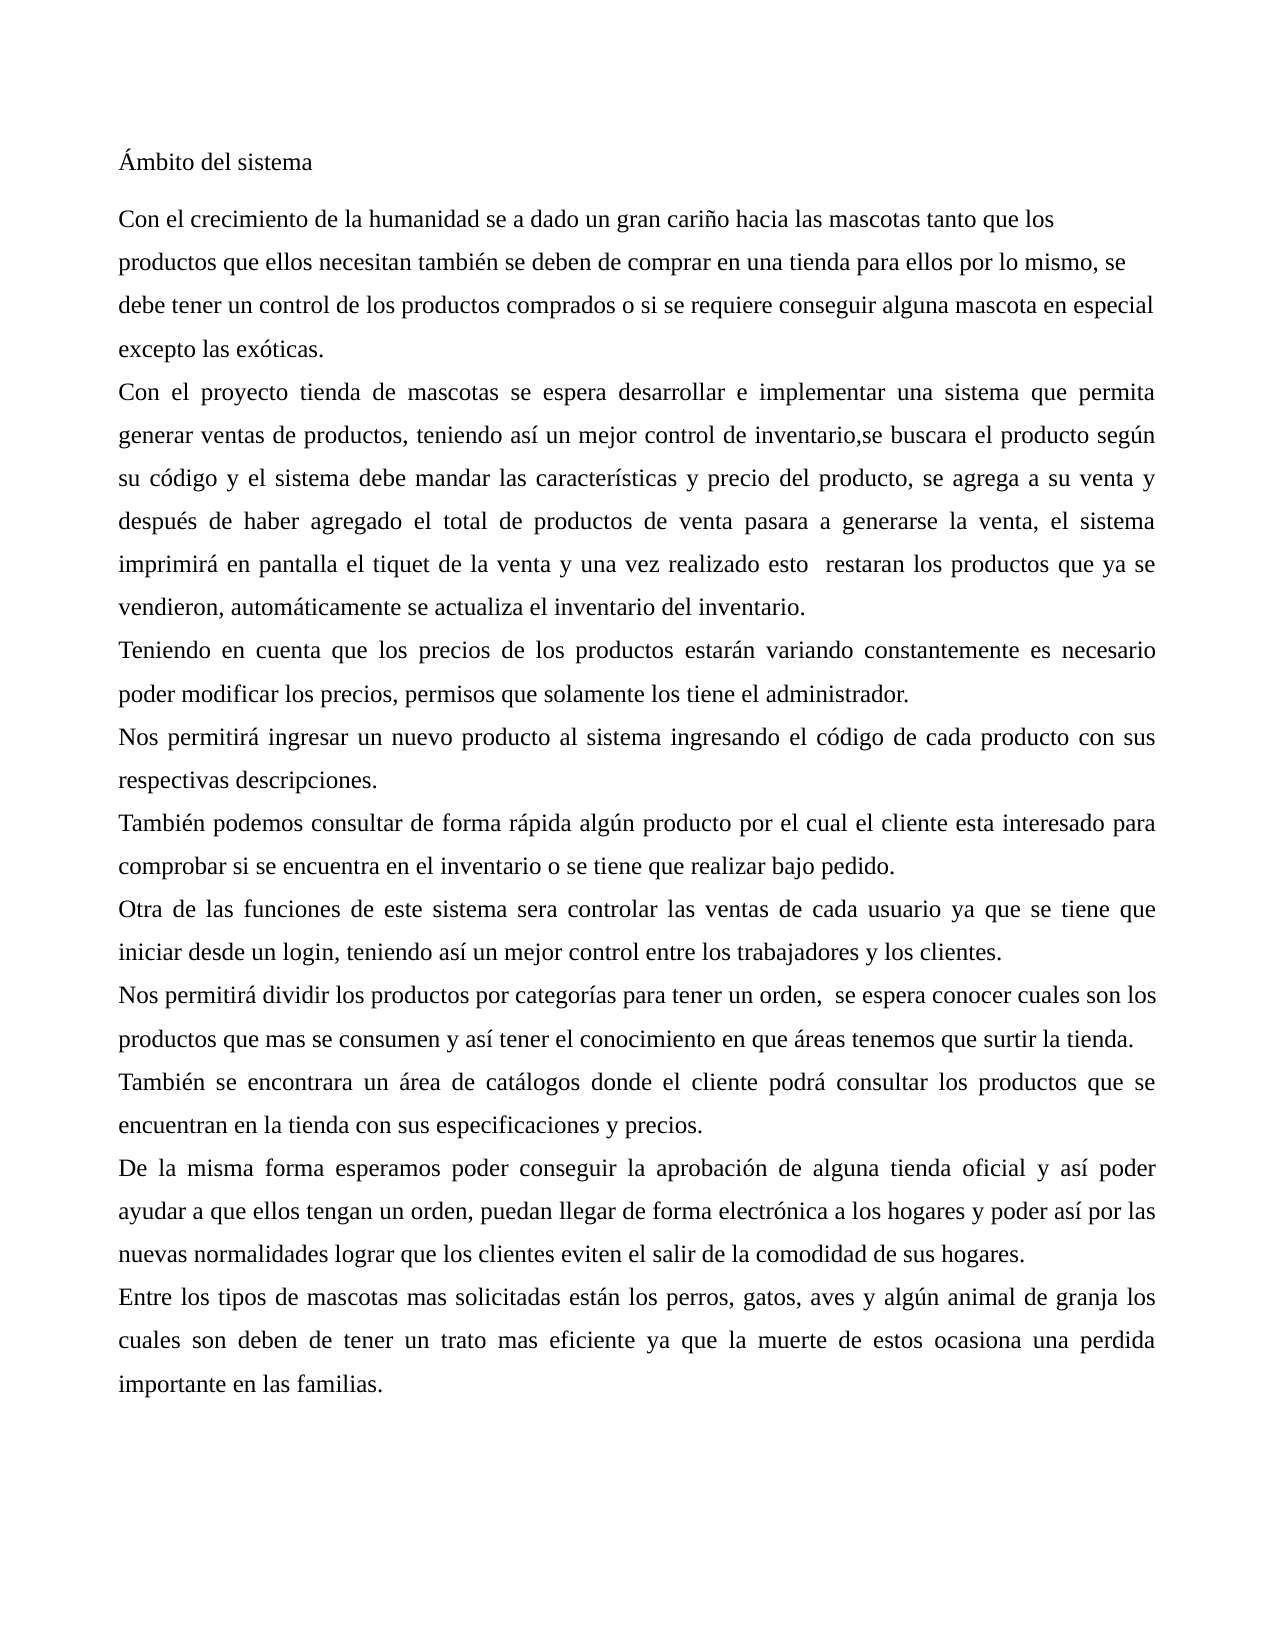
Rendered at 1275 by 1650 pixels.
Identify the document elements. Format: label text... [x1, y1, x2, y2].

text Teniendo en cuenta que los precios de los productos estarán variando constantemente es necesario poder modificar los precios, permisos que solamente los tiene el administrador. [118, 636, 1157, 707]
text Otra de las funciones de este sistema sera controlar las ventas de cada usuario ya que se tiene que iniciar desde un login, teniendo así un mejor control entre los trabajadores y los clientes. [118, 894, 1157, 966]
text Con el crecimiento de la humanidad se a dado un gran cariño hacia las mascotas tanto que los productos que ellos necesitan también se deben de comprar en una tienda para ellos por lo mismo, se debe tener un control de los productos comprados o si se requiere conseguir alguna mascota en especial excepto las exóticas. [118, 204, 1157, 362]
text Con el proyecto tienda de mascotas se espera desarrollar e implementar una sistema que permita generar ventas de productos, teniendo así un mejor control de inventario,se buscara el producto según su código y el sistema debe mandar las características y precio del producto, se agrega a su venta y después de haber agregado el total de productos de venta pasara a generarse la venta, el sistema imprimirá en pantalla el tiquet de la venta y una vez realizado esto restaran los productos que ya se vendieron, automáticamente se actualiza el inventario del inventario. [118, 377, 1157, 621]
text Nos permitirá ingresar un nuevo producto al sistema ingresando el código de cada producto con sus respectivas descripciones. [118, 722, 1157, 794]
text Entre los tipos de mascotas mas solicitadas están los perros, gatos, aves y algún animal de granja los cuales son deben de tener un trato mas eficiente ya que la muerte de estos ocasiona una perdida importante en las familias. [118, 1282, 1157, 1397]
text También se encontrara un área de catálogos donde el cliente podrá consultar los productos que se encuentran en la tienda con sus especificaciones y precios. [118, 1067, 1157, 1139]
text Nos permitirá dividir los productos por categorías para tener un orden, se espera conocer cuales son los productos que mas se consumen y así tener el conocimiento en que áreas tenemos que surtir la tienda. [118, 981, 1157, 1052]
text De la misma forma esperamos poder conseguir la aprobación de alguna tienda oficial y así poder ayudar a que ellos tengan un orden, puedan llegar de forma electrónica a los hogares y poder así por las nuevas normalidades lograr que los clientes eviten el salir de la comodidad de sus hogares. [118, 1153, 1157, 1268]
text Ámbito del sistema [118, 147, 1157, 176]
text También podemos consultar de forma rápida algún producto por el cual el cliente esta interesado para comprobar si se encuentra en el inventario o se tiene que realizar bajo pedido. [118, 808, 1157, 880]
